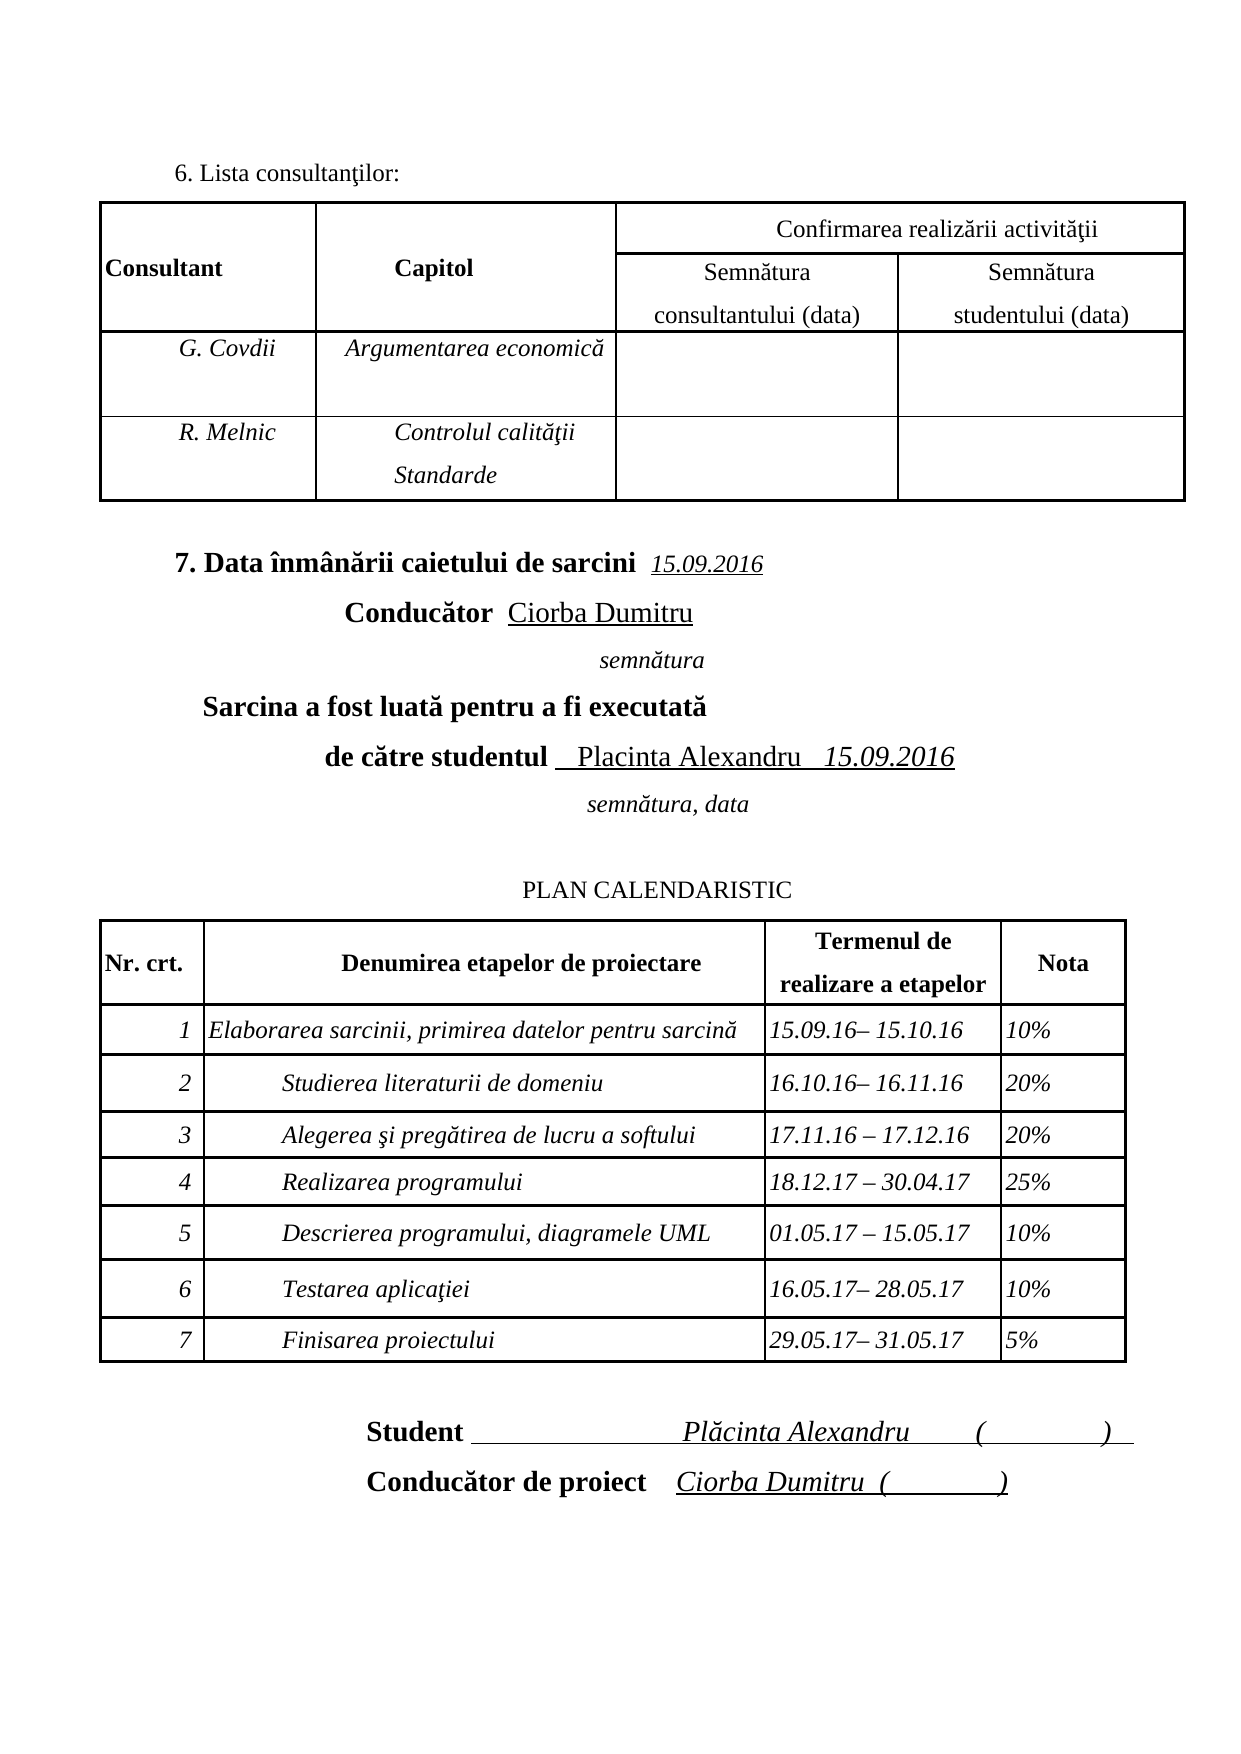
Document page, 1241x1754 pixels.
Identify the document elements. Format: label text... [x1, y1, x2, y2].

table_cell 29.05.17– 31.05.17 [766, 1319, 1000, 1360]
table_cell 7 [102, 1319, 203, 1360]
table_cell Semnătura consultantului (data) [617, 255, 897, 330]
table_cell Elaborarea sarcinii, primirea datelor pentru sarcină [205, 1006, 764, 1053]
table_cell 01.05.17 – 15.05.17 [766, 1207, 1000, 1258]
table_cell 10% [1002, 1006, 1124, 1053]
table_cell 3 [102, 1113, 203, 1156]
table_header Nota [1002, 922, 1124, 1002]
table_header Confirmarea realizării activităţii [617, 204, 1183, 252]
text semnătura [525, 646, 1140, 674]
table_cell 20% [1002, 1056, 1124, 1110]
table_cell Argumentarea economică [317, 333, 615, 416]
table_cell [899, 417, 1183, 499]
table_cell 20% [1002, 1113, 1124, 1156]
table_cell 25% [1002, 1159, 1124, 1204]
table_cell 16.05.17– 28.05.17 [766, 1261, 1000, 1316]
table_cell Alegerea şi pregătirea de lucru a softului [205, 1113, 764, 1156]
table_cell Realizarea programului [205, 1159, 764, 1204]
text de către studentul Placinta Alexandru 15.09.2016 [250, 739, 1140, 772]
text Sarcina a fost luată pentru a fi executată [100, 689, 1140, 722]
table_cell 17.11.16 – 17.12.16 [766, 1113, 1000, 1156]
table_cell Controlul calităţii Standarde tehnologice [317, 417, 615, 499]
table_cell 6 [102, 1261, 203, 1316]
text 7. Data înmânării caietului de sarcini 15.09.2016 [100, 545, 1140, 578]
table_cell Studierea literaturii de domeniu [205, 1056, 764, 1110]
table_cell 2 [102, 1056, 203, 1110]
text PLAN CALENDARISTIC [100, 876, 1140, 904]
text Conducător Ciorba Dumitru [263, 595, 1140, 629]
table_cell 10% [1002, 1207, 1124, 1258]
table_cell 16.10.16– 16.11.16 [766, 1056, 1000, 1110]
text Student Plăcinta Alexandru ( ) [100, 1414, 1140, 1447]
table_cell 10% [1002, 1261, 1124, 1316]
table_cell 5 [102, 1207, 203, 1258]
table_cell Semnătura studentului (data) [899, 255, 1183, 330]
text Conducător de proiect Ciorba Dumitru ( ) [100, 1464, 1140, 1497]
table_header Termenul de realizare a etapelor [766, 922, 1000, 1002]
table_cell Descrierea programului, diagramele UML [205, 1207, 764, 1258]
table_cell G. Covdii [102, 333, 315, 416]
table_cell 5% [1002, 1319, 1124, 1360]
table_cell [899, 333, 1183, 416]
table_header Capitol [317, 204, 615, 330]
table_header Nr. crt. [102, 922, 203, 1002]
table_cell [617, 417, 897, 499]
table_header Consultant [102, 204, 315, 330]
table_cell 15.09.16– 15.10.16 [766, 1006, 1000, 1053]
table_cell Finisarea proiectului [205, 1319, 764, 1360]
table_cell 4 [102, 1159, 203, 1204]
table_cell Testarea aplicaţiei [205, 1261, 764, 1316]
table_cell [617, 333, 897, 416]
table_cell 18.12.17 – 30.04.17 [766, 1159, 1000, 1204]
table_header Denumirea etapelor de proiectare [205, 922, 764, 1002]
text semnătura, data [100, 789, 1140, 818]
text 6. Lista consultanţilor: [100, 158, 1140, 186]
table_cell 1 [102, 1006, 203, 1053]
table_cell R. Melnic [102, 417, 315, 499]
